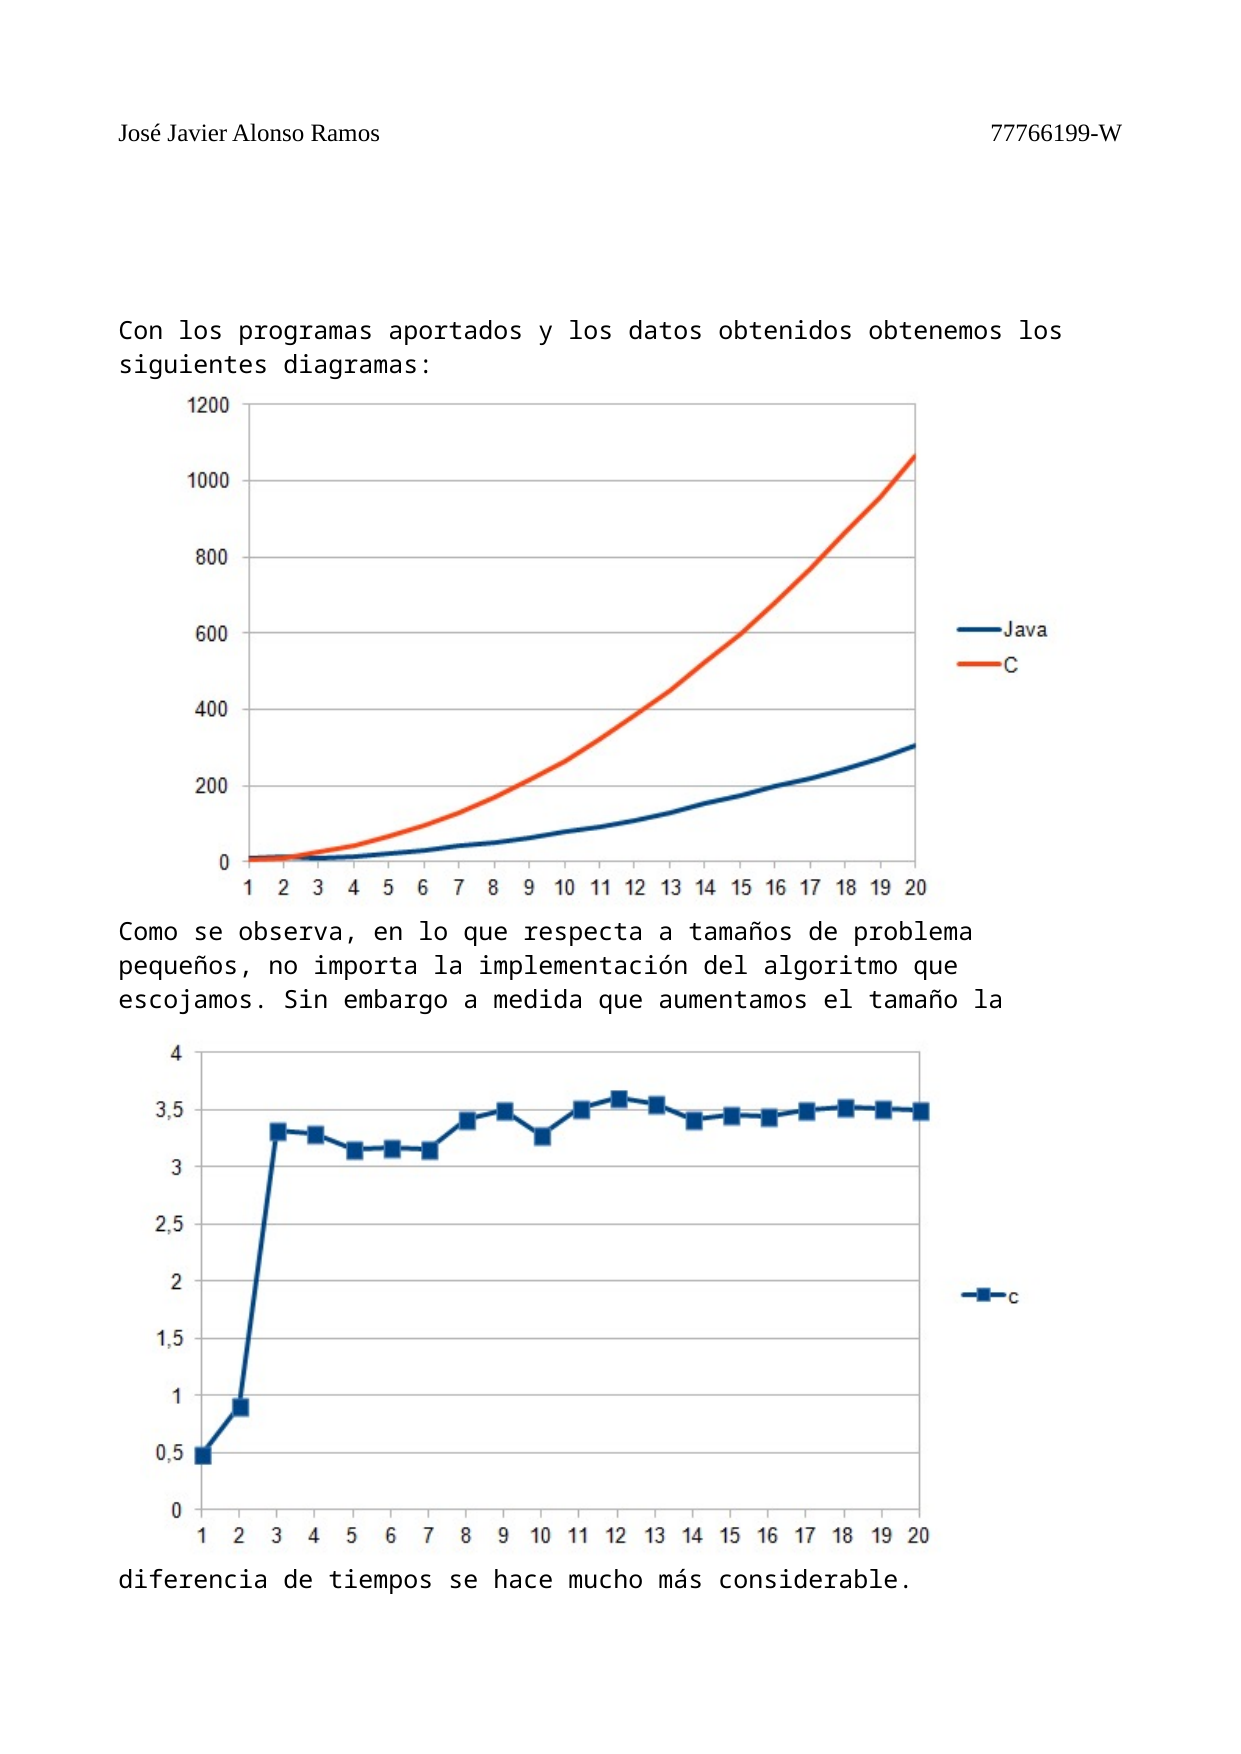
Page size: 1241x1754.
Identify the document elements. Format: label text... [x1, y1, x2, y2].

picture [140, 1028, 1041, 1562]
text Con los programas aportados y los datos obtenidos obtenemos los siguientes diagramas: [118, 313, 1122, 381]
text Como se observa, en lo que respecta a tamaños de problema pequeños, no importa la implementación del algoritmo que escojamos. Sin embargo a medida que aumentamos el tamaño la diferencia de tiempos se hace mucho más considerable. [118, 381, 1122, 1596]
picture [169, 380, 1071, 914]
